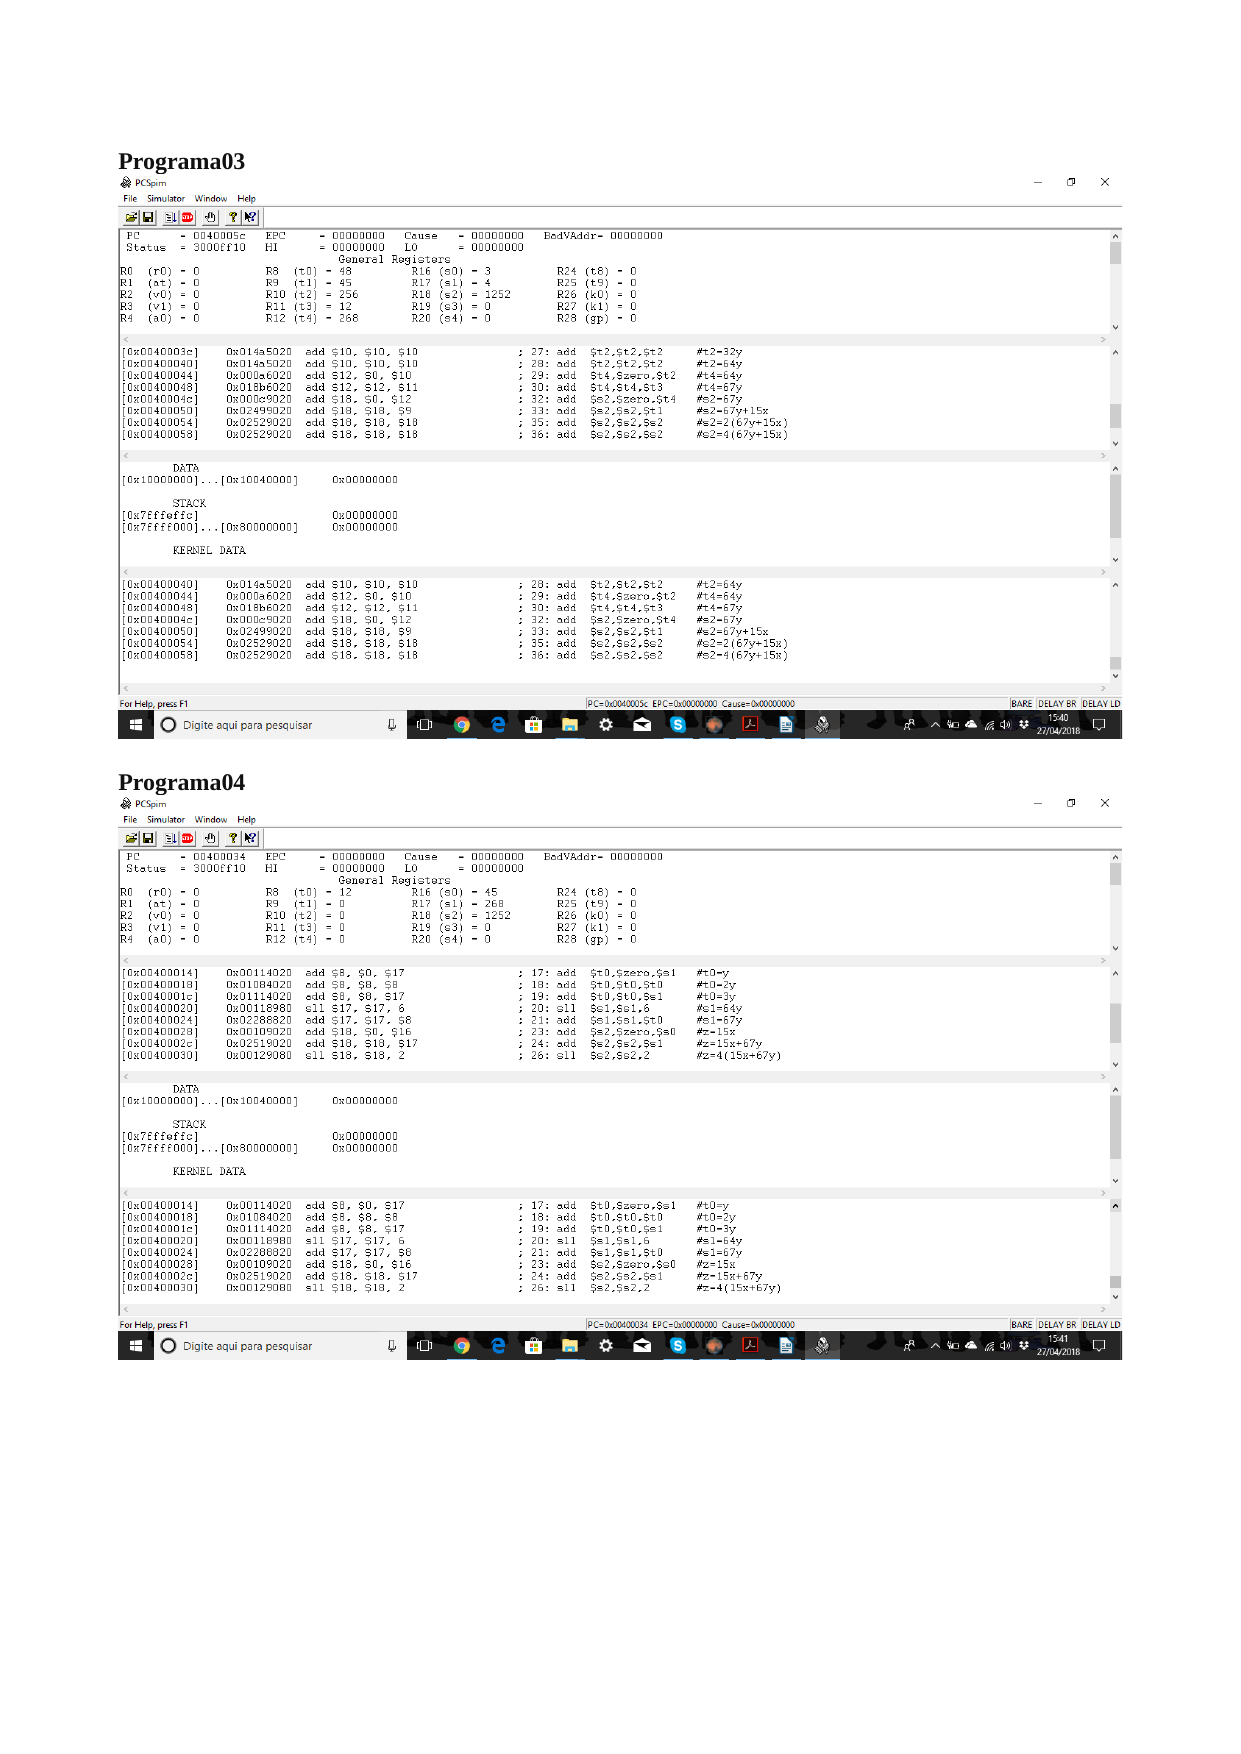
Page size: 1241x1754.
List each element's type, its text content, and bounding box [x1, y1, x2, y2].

text Programa04 [118, 768, 1122, 795]
text Programa03 [118, 147, 1122, 174]
picture [118, 795, 1123, 1360]
picture [118, 174, 1123, 739]
